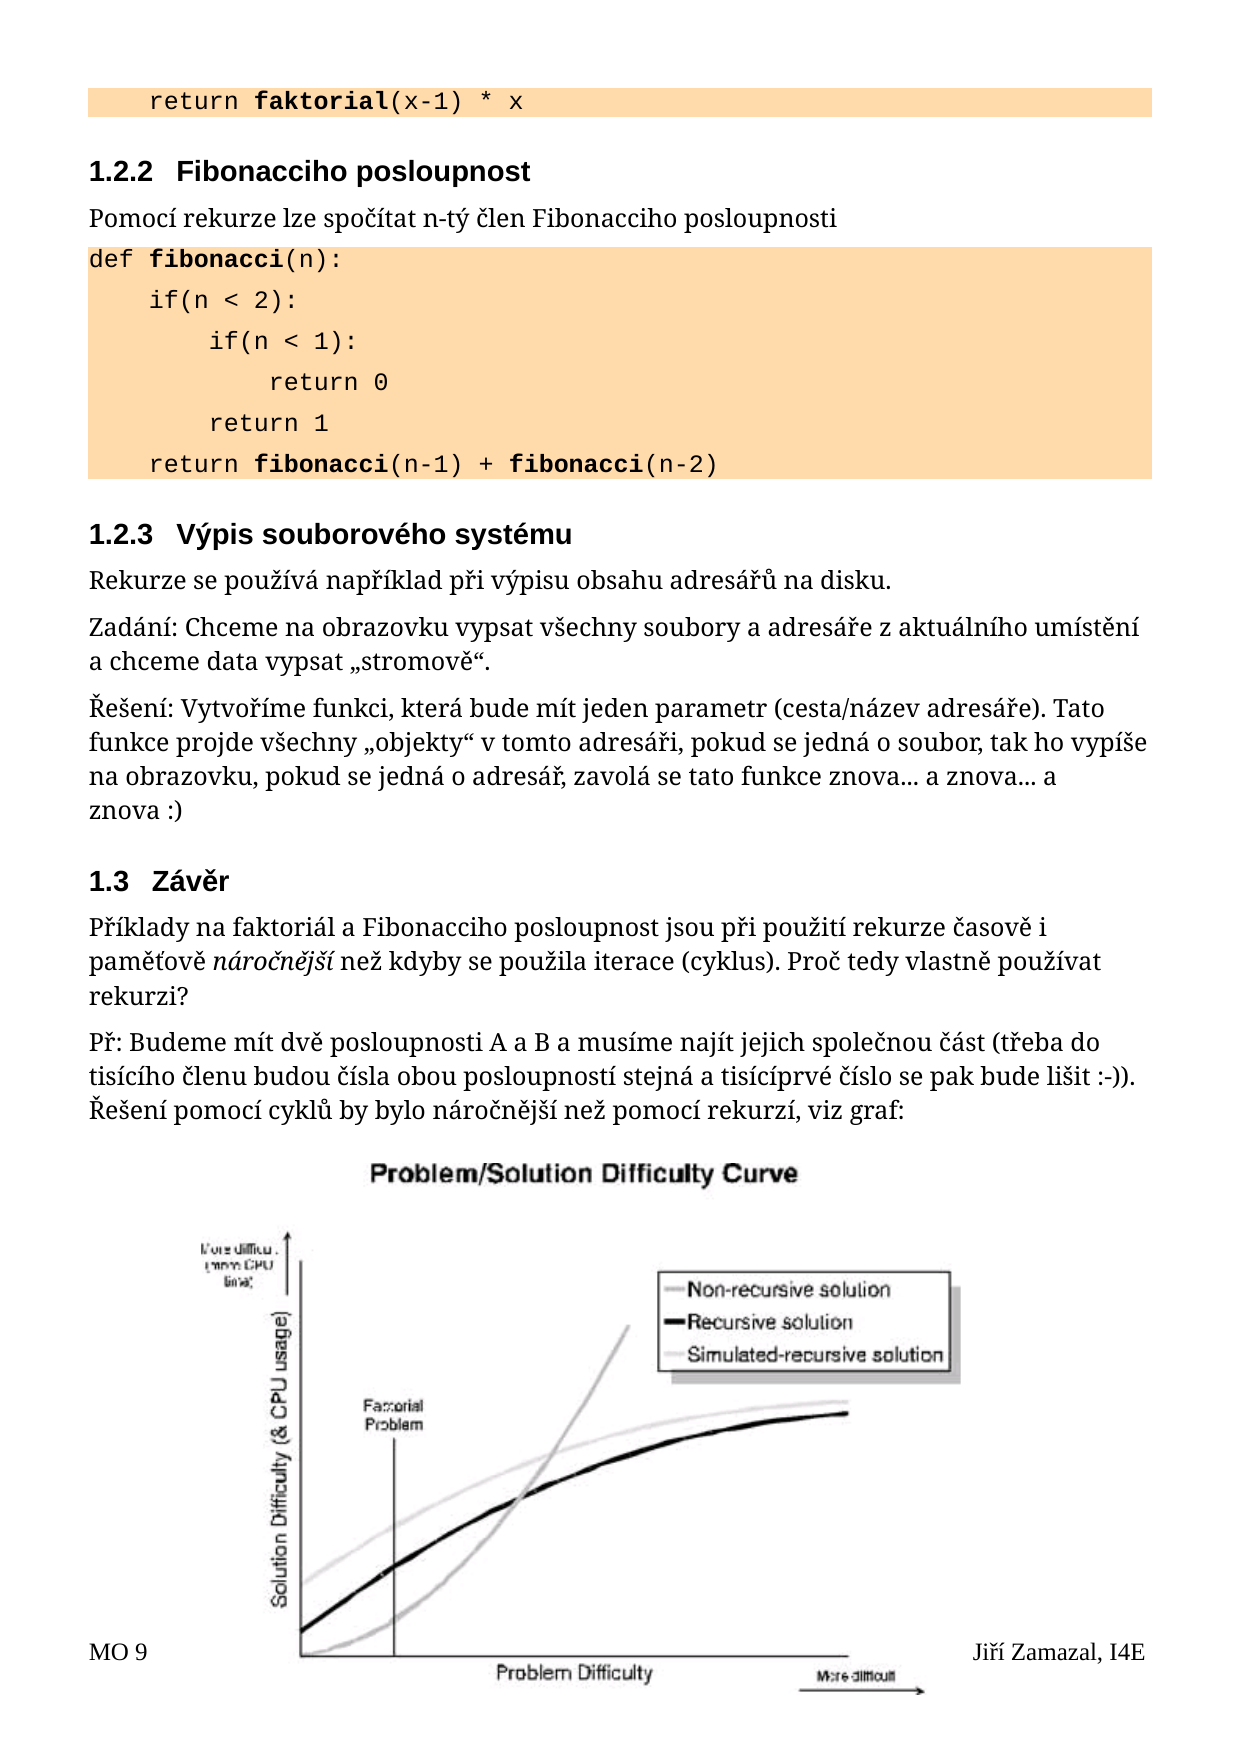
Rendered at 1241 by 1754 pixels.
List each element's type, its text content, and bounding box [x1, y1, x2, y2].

text return 0 [88, 369, 1152, 398]
text Příklady na faktoriál a Fibonacciho posloupnost jsou při použití rekurze časově i paměťově náročnější než kdyby se použila iterace (cyklus). Proč tedy vlastně používat rekurzi? [88, 910, 1152, 1012]
subtitle Fibonacciho posloupnost [88, 154, 1152, 188]
subtitle Závěr [88, 864, 1152, 897]
text def fibonacci(n): [88, 247, 1152, 275]
subtitle Výpis souborového systému [88, 517, 1152, 551]
picture [201, 1163, 961, 1695]
text return 1 [88, 410, 1152, 439]
text if(n < 1): [88, 329, 1152, 357]
text Řešení: Vytvoříme funkci, která bude mít jeden parametr (cesta/název adresáře). Tato funkce projde všechny „objekty“ v tomto adresáři, pokud se jedná o soubor, tak ho vypíše na obrazovku, pokud se jedná o adresář, zavolá se tato funkce znova... a znova... a znova :) [88, 690, 1152, 826]
text Rekurze se používá například při výpisu obsahu adresářů na disku. [88, 563, 1152, 597]
text return faktorial(x-1) * x [88, 88, 1152, 117]
text Pomocí rekurze lze spočítat n-tý člen Fibonacciho posloupnosti [88, 200, 1152, 234]
text Zadání: Chceme na obrazovku vypsat všechny soubory a adresáře z aktuálního umístění a chceme data vypsat „stromově“. [88, 609, 1152, 678]
text if(n < 2): [88, 288, 1152, 316]
text return fibonacci(n-1) + fibonacci(n-2) [88, 451, 1152, 479]
text Př: Budeme mít dvě posloupnosti A a B a musíme najít jejich společnou část (třeba do tisícího členu budou čísla obou posloupností stejná a tisícíprvé číslo se pak bude lišit :-)). Řešení pomocí cyklů by bylo náročnější než pomocí rekurzí, viz graf: [88, 1025, 1152, 1127]
